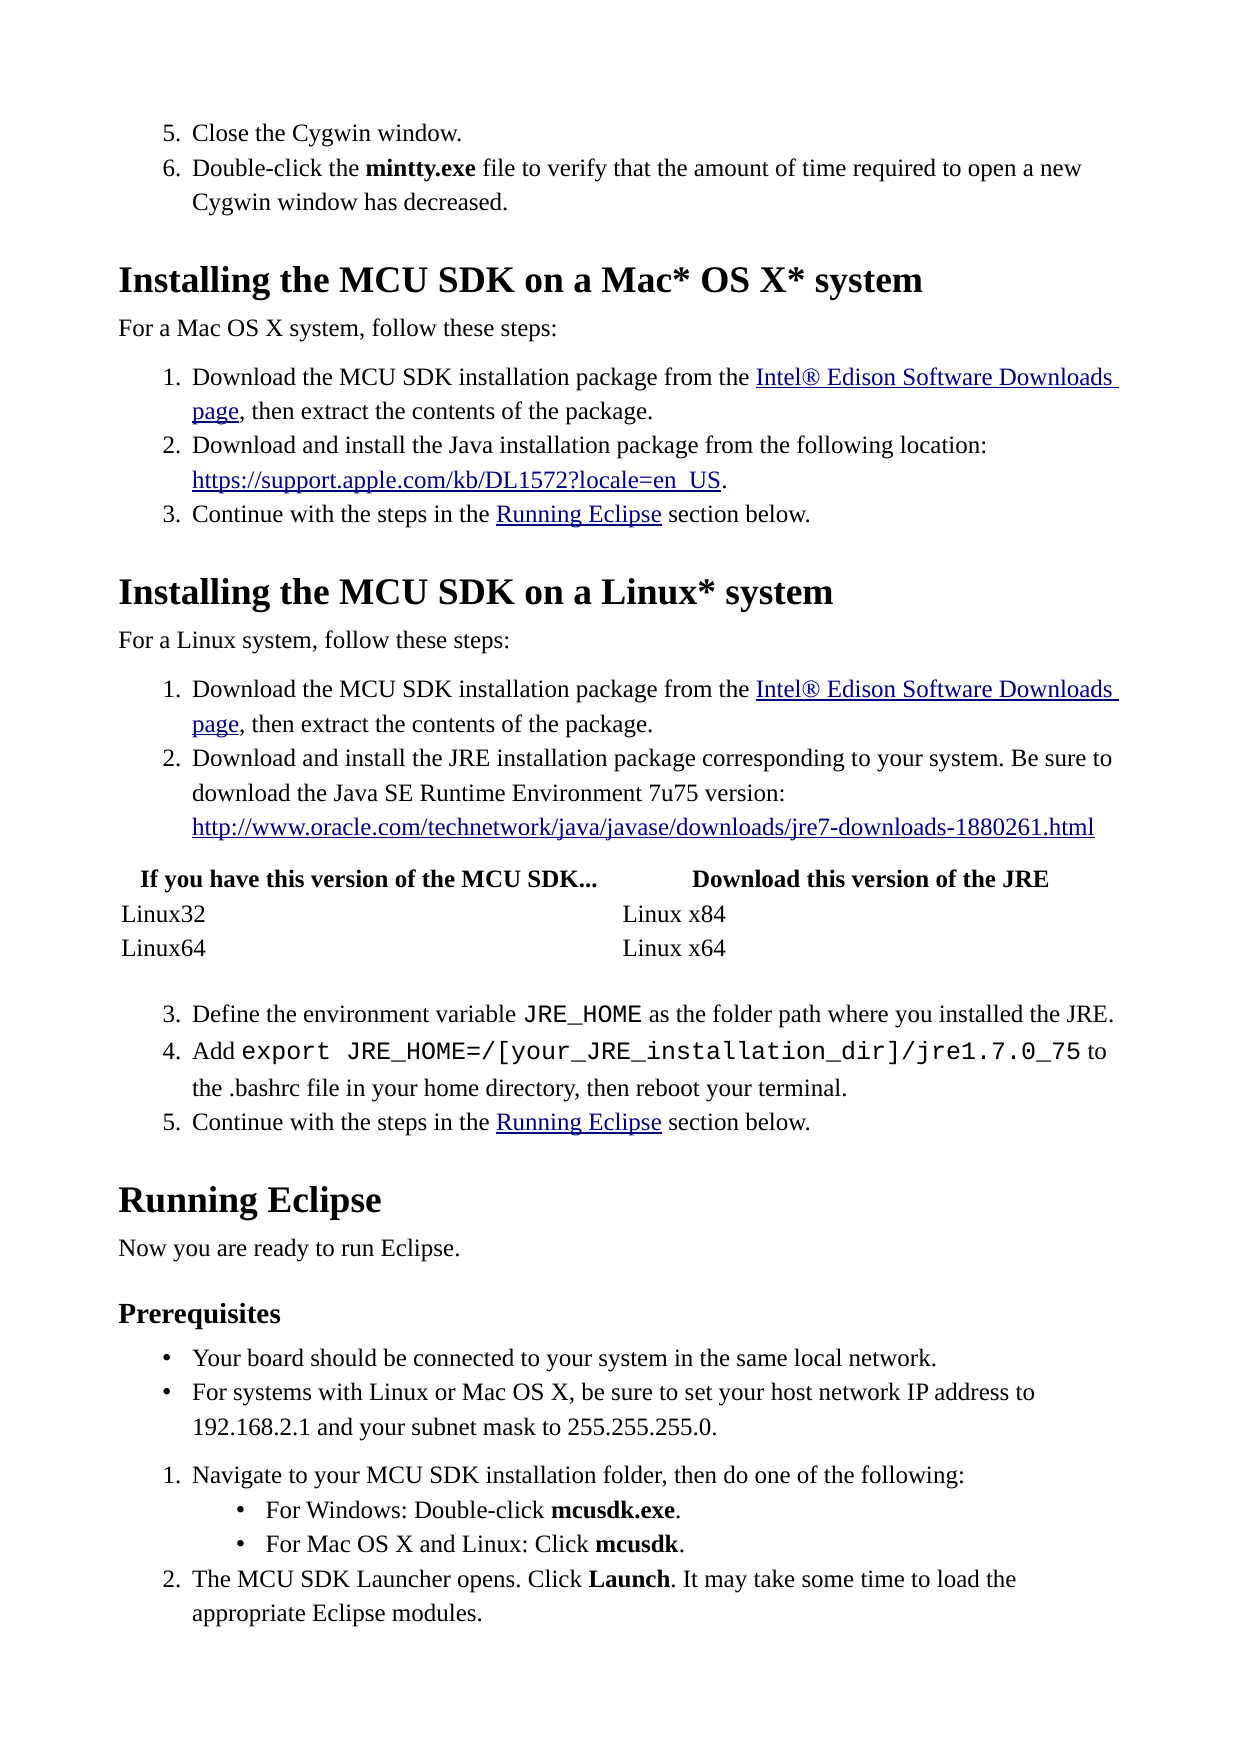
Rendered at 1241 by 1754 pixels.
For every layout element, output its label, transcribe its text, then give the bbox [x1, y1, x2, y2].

list Download and install the Java installation package from the following location: https://support.apple.com/kb/DL1572?locale=en_US. [162, 431, 1122, 494]
subtitle Installing the MCU SDK on a Mac* OS X* system [118, 257, 1122, 300]
table_header If you have this version of the MCU SDK... [118, 861, 619, 896]
list For Windows: Double-click mcusdk.exe. [236, 1495, 1122, 1524]
list Download and install the JRE installation package corresponding to your system. Be sure to download the Java SE Runtime Environment 7u75 version: http://www.oracle.com/technetwork/java/javase/downloads/jre7-downloads-1880261.html [162, 743, 1122, 841]
list Your board should be connected to your system in the same local network. [162, 1343, 1122, 1371]
subtitle Installing the MCU SDK on a Linux* system [118, 569, 1122, 613]
subtitle Running Eclipse [118, 1177, 1122, 1220]
list Continue with the steps in the Running Eclipse section below. [162, 1107, 1122, 1136]
list Continue with the steps in the Running Eclipse section below. [162, 499, 1122, 528]
subtitle Prerequisites [118, 1297, 1122, 1330]
text Now you are ready to run Eclipse. [118, 1233, 1122, 1262]
list Download the MCU SDK installation package from the Intel® Edison Software Downloads page, then extract the contents of the package. [162, 362, 1122, 425]
list Close the Cygwin window. [162, 118, 1122, 147]
table_cell Linux x64 [619, 930, 1122, 965]
table_cell Linux64 [118, 930, 619, 965]
table_cell Linux32 [118, 896, 619, 930]
text For a Mac OS X system, follow these steps: [118, 313, 1122, 341]
list Define the environment variable JRE_HOME as the folder path where you installed the JRE. [162, 999, 1122, 1030]
table_header Download this version of the JRE [619, 861, 1122, 896]
list The MCU SDK Launcher opens. Click Launch. It may take some time to load the appropriate Eclipse modules. [162, 1564, 1122, 1627]
list Add export JRE_HOME=/[your_JRE_installation_dir]/jre1.7.0_75 to the .bashrc file in your home directory, then reboot your terminal. [162, 1036, 1122, 1102]
list For systems with Linux or Mac OS X, be sure to set your host network IP address to 192.168.2.1 and your subnet mask to 255.255.255.0. [162, 1377, 1122, 1440]
text For a Linux system, follow these steps: [118, 625, 1122, 654]
list Download the MCU SDK installation package from the Intel® Edison Software Downloads page, then extract the contents of the package. [162, 674, 1122, 737]
list Navigate to your MCU SDK installation folder, then do one of the following: [162, 1461, 1122, 1489]
list Double-click the mintty.exe file to verify that the amount of time required to open a new Cygwin window has decreased. [162, 153, 1122, 216]
table_cell Linux x84 [619, 896, 1122, 930]
list For Mac OS X and Linux: Click mcusdk. [236, 1529, 1122, 1558]
